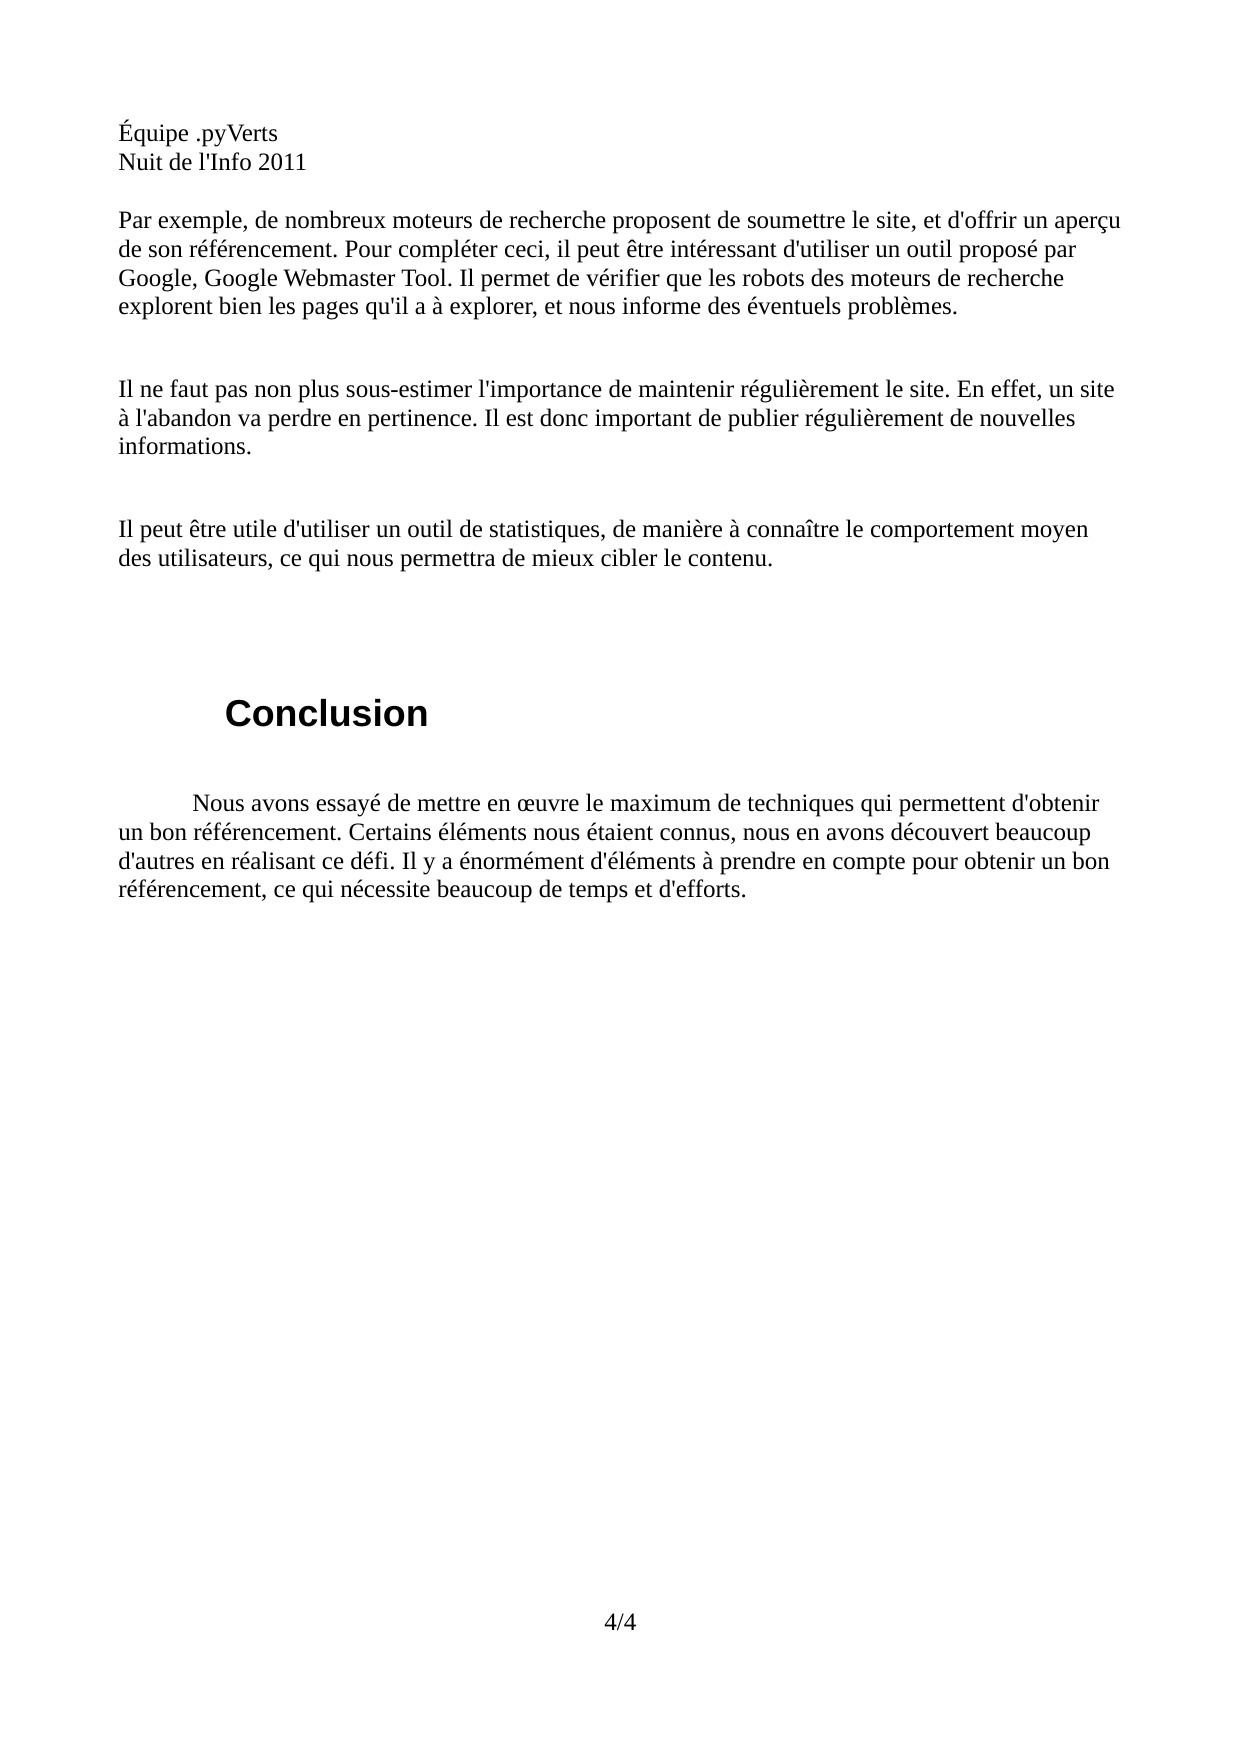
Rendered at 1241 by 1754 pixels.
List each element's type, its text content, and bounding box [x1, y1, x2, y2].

text Nous avons essayé de mettre en œuvre le maximum de techniques qui permettent d'obtenir un bon référencement. Certains éléments nous étaient connus, nous en avons découvert beaucoup d'autres en réalisant ce défi. Il y a énormément d'éléments à prendre en compte pour obtenir un bon référencement, ce qui nécessite beaucoup de temps et d'efforts. [118, 788, 1122, 903]
text Par exemple, de nombreux moteurs de recherche proposent de soumettre le site, et d'offrir un aperçu de son référencement. Pour compléter ceci, il peut être intéressant d'utiliser un outil proposé par Google, Google Webmaster Tool. Il permet de vérifier que les robots des moteurs de recherche explorent bien les pages qu'il a à explorer, et nous informe des éventuels problèmes. [118, 205, 1122, 320]
text Il ne faut pas non plus sous-estimer l'importance de maintenir régulièrement le site. En effet, un site à l'abandon va perdre en pertinence. Il est donc important de publier régulièrement de nouvelles informations. [118, 374, 1122, 460]
text Il peut être utile d'utiliser un outil de statistiques, de manière à connaître le comportement moyen des utilisateurs, ce qui nous permettra de mieux cibler le contenu. [118, 514, 1122, 571]
subtitle Conclusion [163, 691, 1122, 734]
